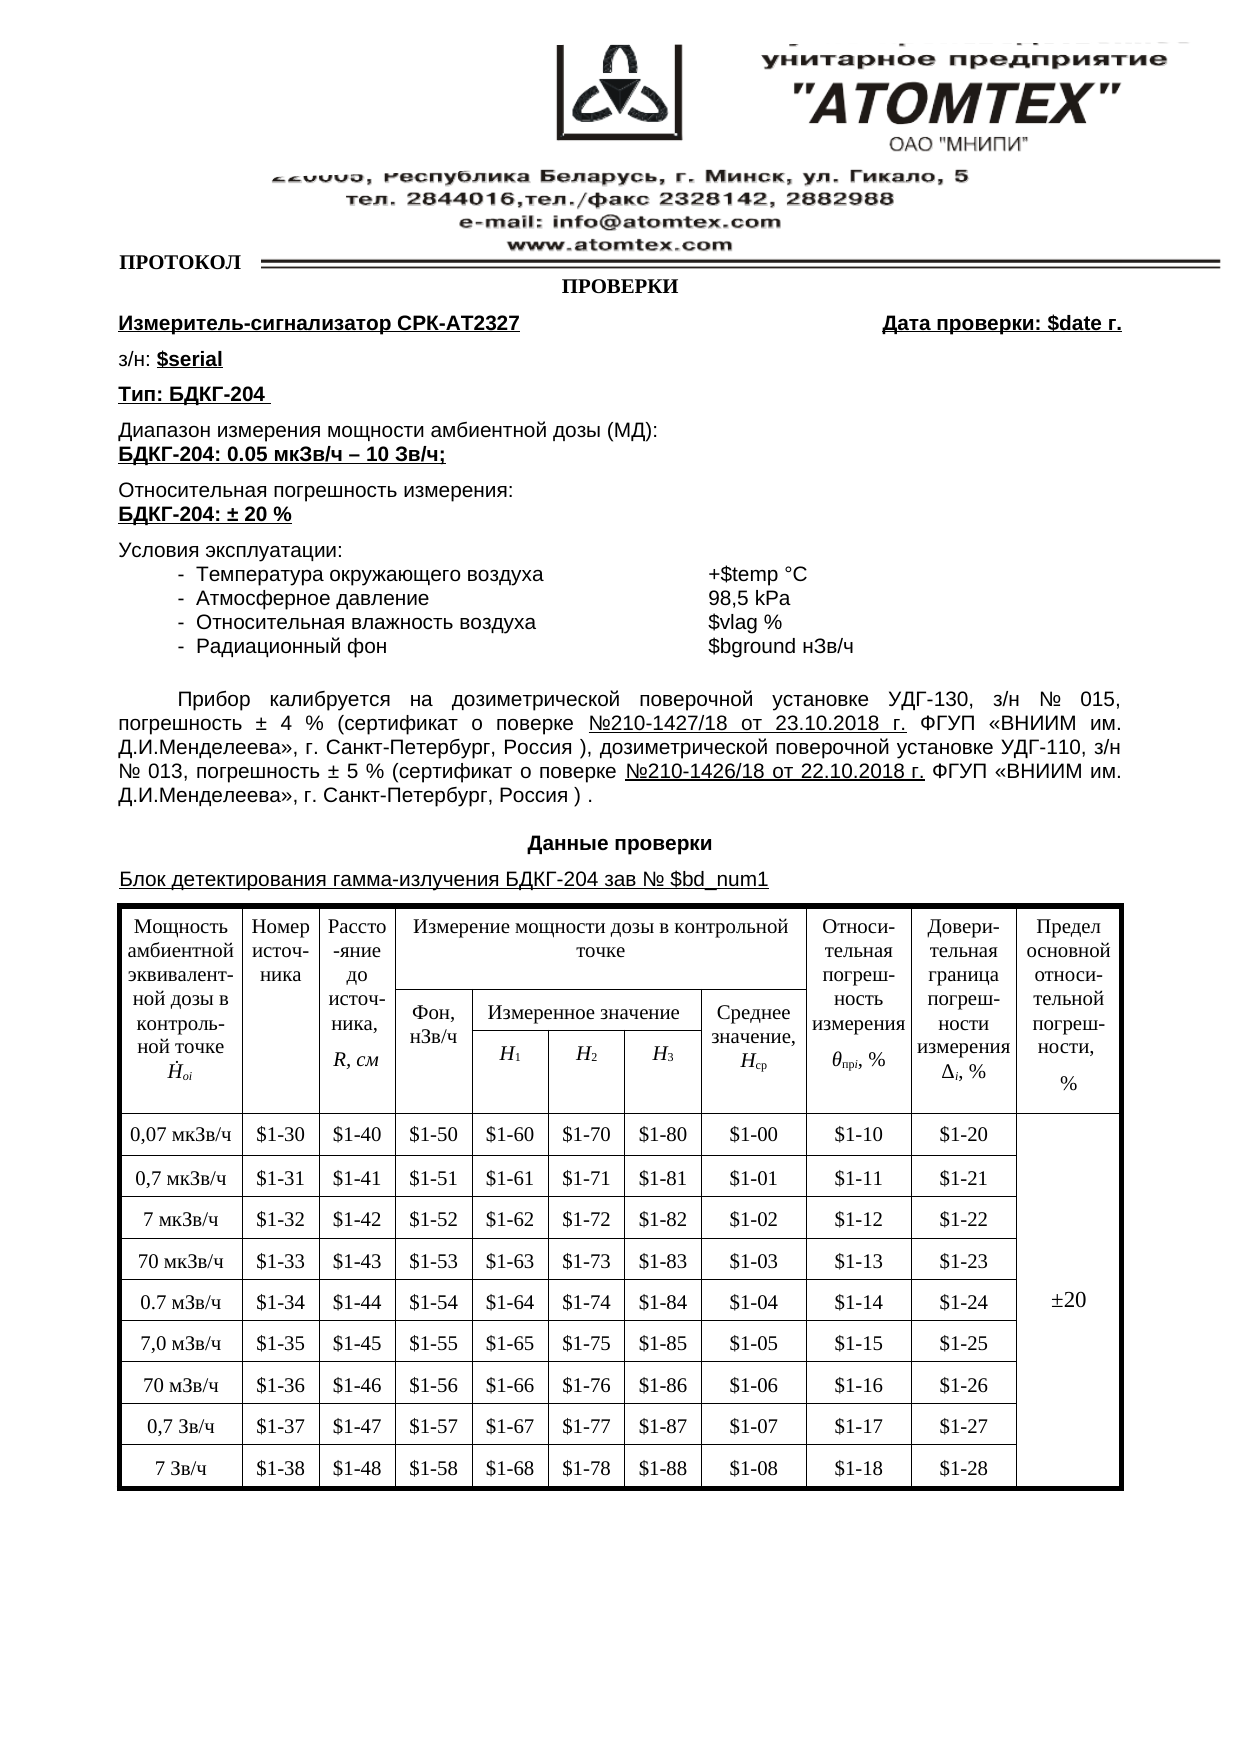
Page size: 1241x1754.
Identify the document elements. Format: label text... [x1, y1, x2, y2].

table_cell $1-47 [320, 1404, 395, 1444]
table_cell $1-42 [320, 1197, 395, 1237]
table_cell $1-36 [243, 1362, 319, 1403]
table_cell $1-73 [549, 1239, 624, 1279]
table_cell $1-75 [549, 1321, 624, 1361]
table_cell $1-30 [243, 1114, 319, 1155]
table_cell 0,07 мкЗв/ч [122, 1114, 242, 1155]
table_cell $1-02 [702, 1197, 806, 1237]
table_cell $1-53 [396, 1239, 472, 1279]
table_cell $1-18 [807, 1445, 911, 1486]
table_cell 7 Зв/ч [122, 1445, 242, 1486]
table_cell $1-27 [912, 1404, 1016, 1444]
table_cell $1-54 [396, 1280, 472, 1320]
table_cell $1-33 [243, 1239, 319, 1279]
table_cell $1-28 [912, 1445, 1016, 1486]
table_cell Мощность амбиентной эквивалент-ной дозы в контроль-ной точке Ḣoi [122, 909, 242, 1113]
text Диапазон измерения мощности амбиентной дозы (МД): [118, 418, 1122, 442]
table_cell ±20 [1017, 1114, 1119, 1486]
table_cell $1-43 [320, 1239, 395, 1279]
table_cell Фон, нЗв/ч [396, 990, 472, 1113]
table_cell $1-20 [912, 1114, 1016, 1155]
table_cell $1-24 [912, 1280, 1016, 1320]
table_cell $1-26 [912, 1362, 1016, 1403]
table_cell $1-65 [473, 1321, 548, 1361]
table_cell $1-77 [549, 1404, 624, 1444]
table_cell $1-22 [912, 1197, 1016, 1237]
text - Радиационный фон $bground нЗв/ч [177, 634, 1122, 658]
table_cell $1-10 [807, 1114, 911, 1155]
table_cell $1-48 [320, 1445, 395, 1486]
text Измеритель-сигнализатор СРК-АТ2327 Дата проверки: $date г. [118, 310, 1122, 334]
table_cell $1-00 [702, 1114, 806, 1155]
table_cell $1-61 [473, 1156, 548, 1196]
table_cell $1-57 [396, 1404, 472, 1444]
text - Атмосферное давление 98,5 kPa [177, 586, 1122, 610]
table_cell $1-13 [807, 1239, 911, 1279]
text - Температура окружающего воздуха +$temp °C [177, 562, 1122, 586]
table_cell $1-85 [625, 1321, 701, 1361]
table_cell Предел основной относи-тельной погреш-ности, % [1017, 909, 1119, 1113]
table_cell $1-83 [625, 1239, 701, 1279]
text Тип: БДКГ-204 [118, 382, 1122, 406]
table_cell H3 [625, 1031, 701, 1113]
table_cell $1-58 [396, 1445, 472, 1486]
table_cell $1-06 [702, 1362, 806, 1403]
table_cell 70 мкЗв/ч [122, 1239, 242, 1279]
text Относительная погрешность измерения: [118, 478, 1122, 502]
text БДКГ-204: ± 20 % [118, 502, 1122, 526]
text з/н: $serial [118, 346, 1122, 370]
table_cell $1-72 [549, 1197, 624, 1237]
table_cell $1-34 [243, 1280, 319, 1320]
table_cell $1-25 [912, 1321, 1016, 1361]
table_cell $1-08 [702, 1445, 806, 1486]
table_cell $1-71 [549, 1156, 624, 1196]
table_cell $1-86 [625, 1362, 701, 1403]
table_cell 0.7 мЗв/ч [122, 1280, 242, 1320]
table_cell $1-12 [807, 1197, 911, 1237]
table_cell $1-64 [473, 1280, 548, 1320]
table_cell $1-88 [625, 1445, 701, 1486]
table_cell $1-07 [702, 1404, 806, 1444]
table_cell $1-76 [549, 1362, 624, 1403]
table_cell Измеренное значение [473, 990, 701, 1029]
table_cell $1-56 [396, 1362, 472, 1403]
table_cell 7,0 мЗв/ч [122, 1321, 242, 1361]
text Прибор калибруется на дозиметрической поверочной установке УДГ-130, з/н № 015, погрешность ± 4 % (сертификат о поверке №210-1427/18 от 23.10.2018 г. ФГУП «ВНИИМ им. Д.И.Менделеева», г. Санкт-Петербург, Россия ), дозиметрической поверочной установке УДГ-110, з/н № 013, погрешность ± 5 % (сертификат о поверке №210-1426/18 от 22.10.2018 г. ФГУП «ВНИИМ им. Д.И.Менделеева», г. Санкт-Петербург, Россия ) . [118, 687, 1122, 806]
table_cell $1-37 [243, 1404, 319, 1444]
table_cell $1-50 [396, 1114, 472, 1155]
table_cell Рассто-яние до источ-ника, R, см [320, 909, 395, 1113]
table_cell H2 [549, 1031, 624, 1113]
table_cell $1-38 [243, 1445, 319, 1486]
table_cell $1-16 [807, 1362, 911, 1403]
table_cell $1-55 [396, 1321, 472, 1361]
table_cell $1-44 [320, 1280, 395, 1320]
table_cell $1-46 [320, 1362, 395, 1403]
table_cell Относи-тельная погреш-ность измерения θпрi, % [807, 909, 911, 1113]
table_cell $1-45 [320, 1321, 395, 1361]
table_cell $1-23 [912, 1239, 1016, 1279]
table_cell $1-35 [243, 1321, 319, 1361]
table_cell $1-70 [549, 1114, 624, 1155]
text ПРОТОКОЛ ПРОВЕРКИ [118, 250, 1122, 298]
table_cell $1-11 [807, 1156, 911, 1196]
table_cell $1-60 [473, 1114, 548, 1155]
table_cell $1-74 [549, 1280, 624, 1320]
table_cell $1-05 [702, 1321, 806, 1361]
table_cell H1 [473, 1031, 548, 1113]
table_cell Измерение мощности дозы в контрольной точке [396, 909, 806, 989]
table_cell $1-32 [243, 1197, 319, 1237]
table_cell $1-84 [625, 1280, 701, 1320]
table_cell $1-04 [702, 1280, 806, 1320]
text - Относительная влажность воздуха $vlag % [177, 610, 1122, 634]
table_cell Довери-тельная граница погреш-ности измерения Δi, % [912, 909, 1016, 1113]
table_cell $1-31 [243, 1156, 319, 1196]
table_cell Номер источ-ника [243, 909, 319, 1113]
table_cell $1-15 [807, 1321, 911, 1361]
table_cell $1-66 [473, 1362, 548, 1403]
table_cell $1-41 [320, 1156, 395, 1196]
table_cell $1-67 [473, 1404, 548, 1444]
text Данные проверки [118, 830, 1122, 854]
table_cell 7 мкЗв/ч [122, 1197, 242, 1237]
table_cell $1-78 [549, 1445, 624, 1486]
text Условия эксплуатации: [118, 538, 1122, 562]
table_cell $1-17 [807, 1404, 911, 1444]
table_cell $1-52 [396, 1197, 472, 1237]
table_cell 70 мЗв/ч [122, 1362, 242, 1403]
table_cell $1-81 [625, 1156, 701, 1196]
table_cell $1-40 [320, 1114, 395, 1155]
text БДКГ-204: 0.05 мкЗв/ч – 10 Зв/ч; [118, 442, 1122, 466]
table_cell Среднее значение, Hср [702, 990, 806, 1113]
table_cell $1-68 [473, 1445, 548, 1486]
table_cell $1-14 [807, 1280, 911, 1320]
table_cell 0,7 мкЗв/ч [122, 1156, 242, 1196]
table_cell $1-63 [473, 1239, 548, 1279]
table_cell $1-80 [625, 1114, 701, 1155]
table_cell $1-21 [912, 1156, 1016, 1196]
table_cell $1-51 [396, 1156, 472, 1196]
table_cell $1-87 [625, 1404, 701, 1444]
table_cell $1-03 [702, 1239, 806, 1279]
table_header Блок детектирования гамма-излучения БДКГ-204 зав № $bd_num1 [119, 854, 1121, 903]
table_cell $1-01 [702, 1156, 806, 1196]
table_cell $1-62 [473, 1197, 548, 1237]
table_cell 0,7 Зв/ч [122, 1404, 242, 1444]
table_cell $1-82 [625, 1197, 701, 1237]
